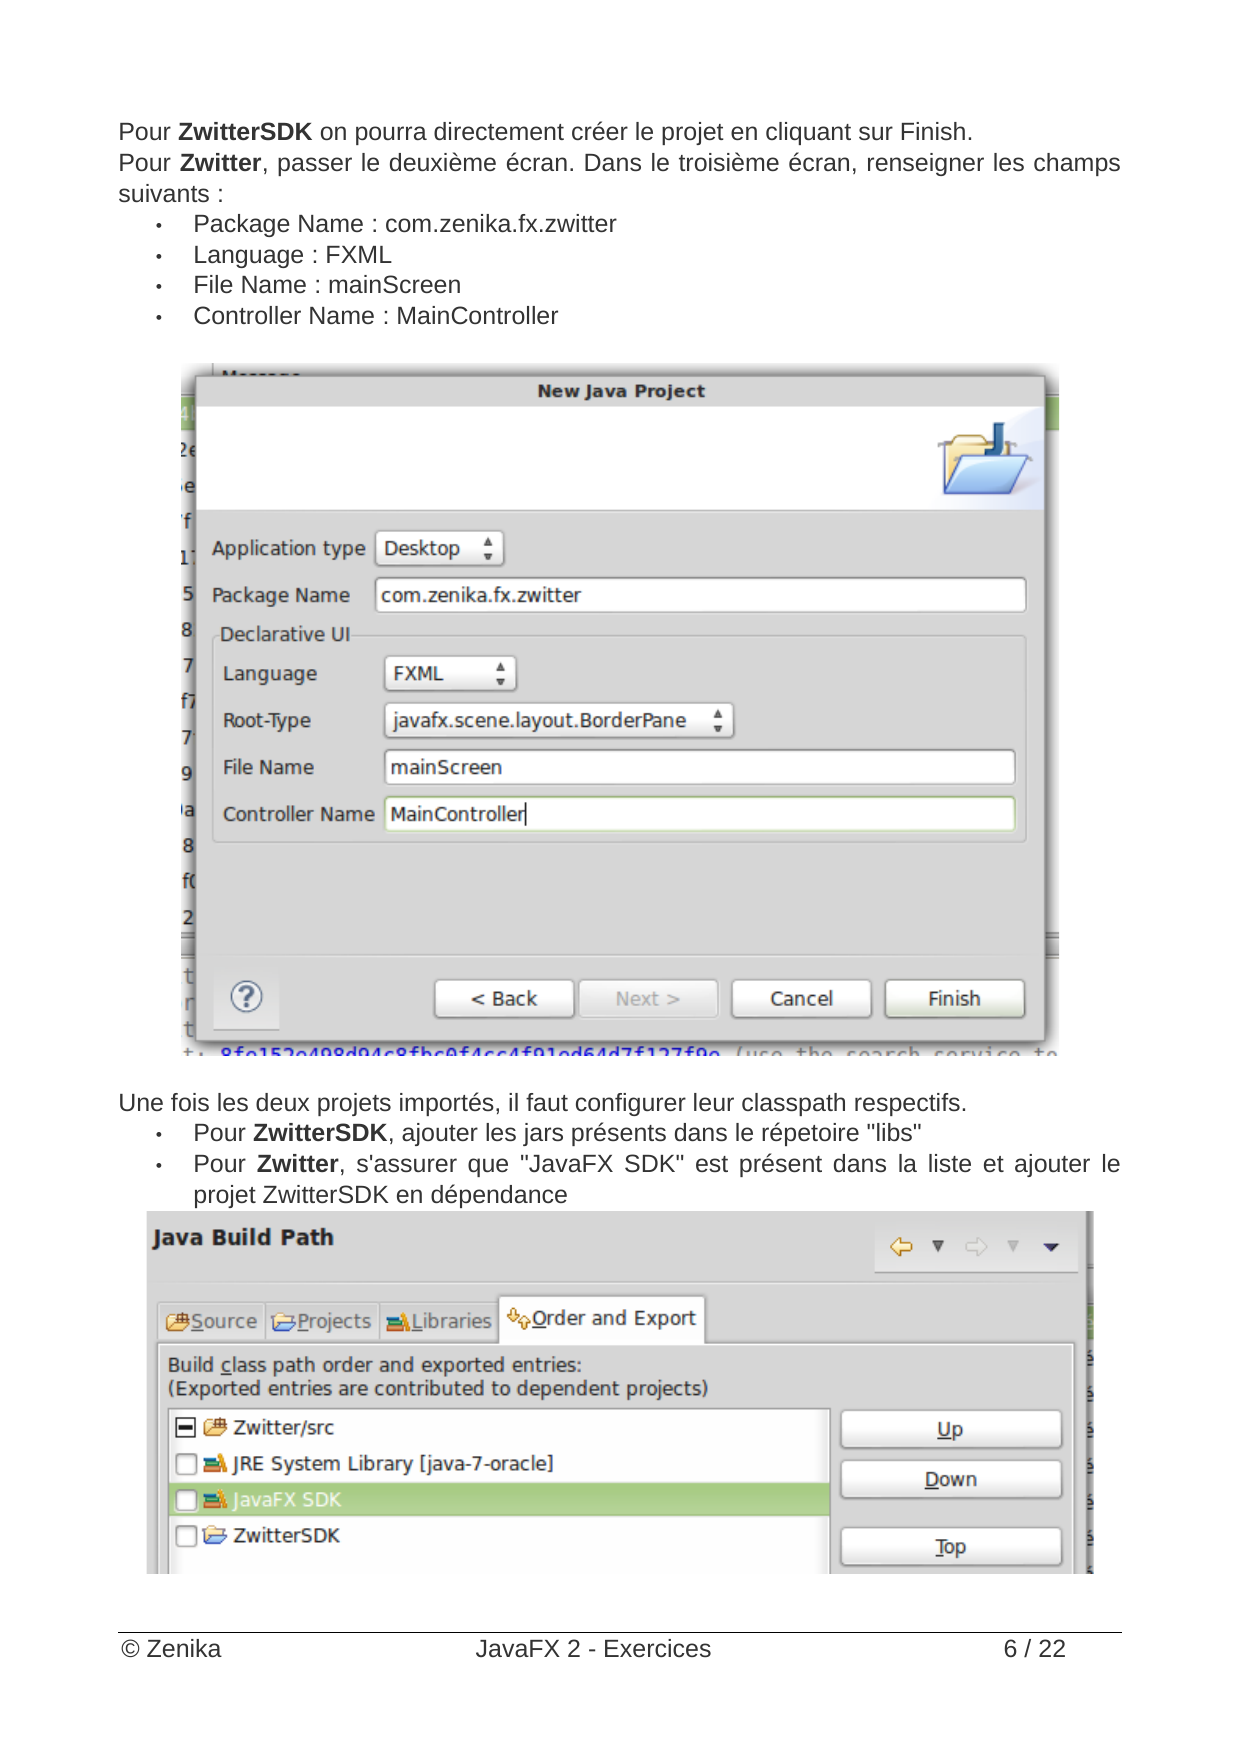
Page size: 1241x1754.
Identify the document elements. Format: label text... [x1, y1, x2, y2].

text Une fois les deux projets importés, il faut configurer leur classpath respectifs. [118, 1089, 1122, 1117]
picture [181, 363, 1060, 1056]
text Pour ZwitterSDK on pourra directement créer le projet en cliquant sur Finish. [118, 118, 1122, 146]
text Pour Zwitter, passer le deuxième écran. Dans le troisième écran, renseigner les champs suivants : [118, 149, 1122, 207]
list Controller Name : MainController [156, 302, 1122, 330]
list File Name : mainScreen [156, 271, 1122, 299]
picture [146, 1211, 1094, 1574]
list Pour Zwitter, s'assurer que "JavaFX SDK" est présent dans la liste et ajouter le projet ZwitterSDK en dépendance [156, 1150, 1122, 1208]
list Package Name : com.zenika.fx.zwitter [156, 210, 1122, 238]
list Language : FXML [156, 241, 1122, 268]
list Pour ZwitterSDK, ajouter les jars présents dans le répetoire "libs" [156, 1119, 1122, 1147]
